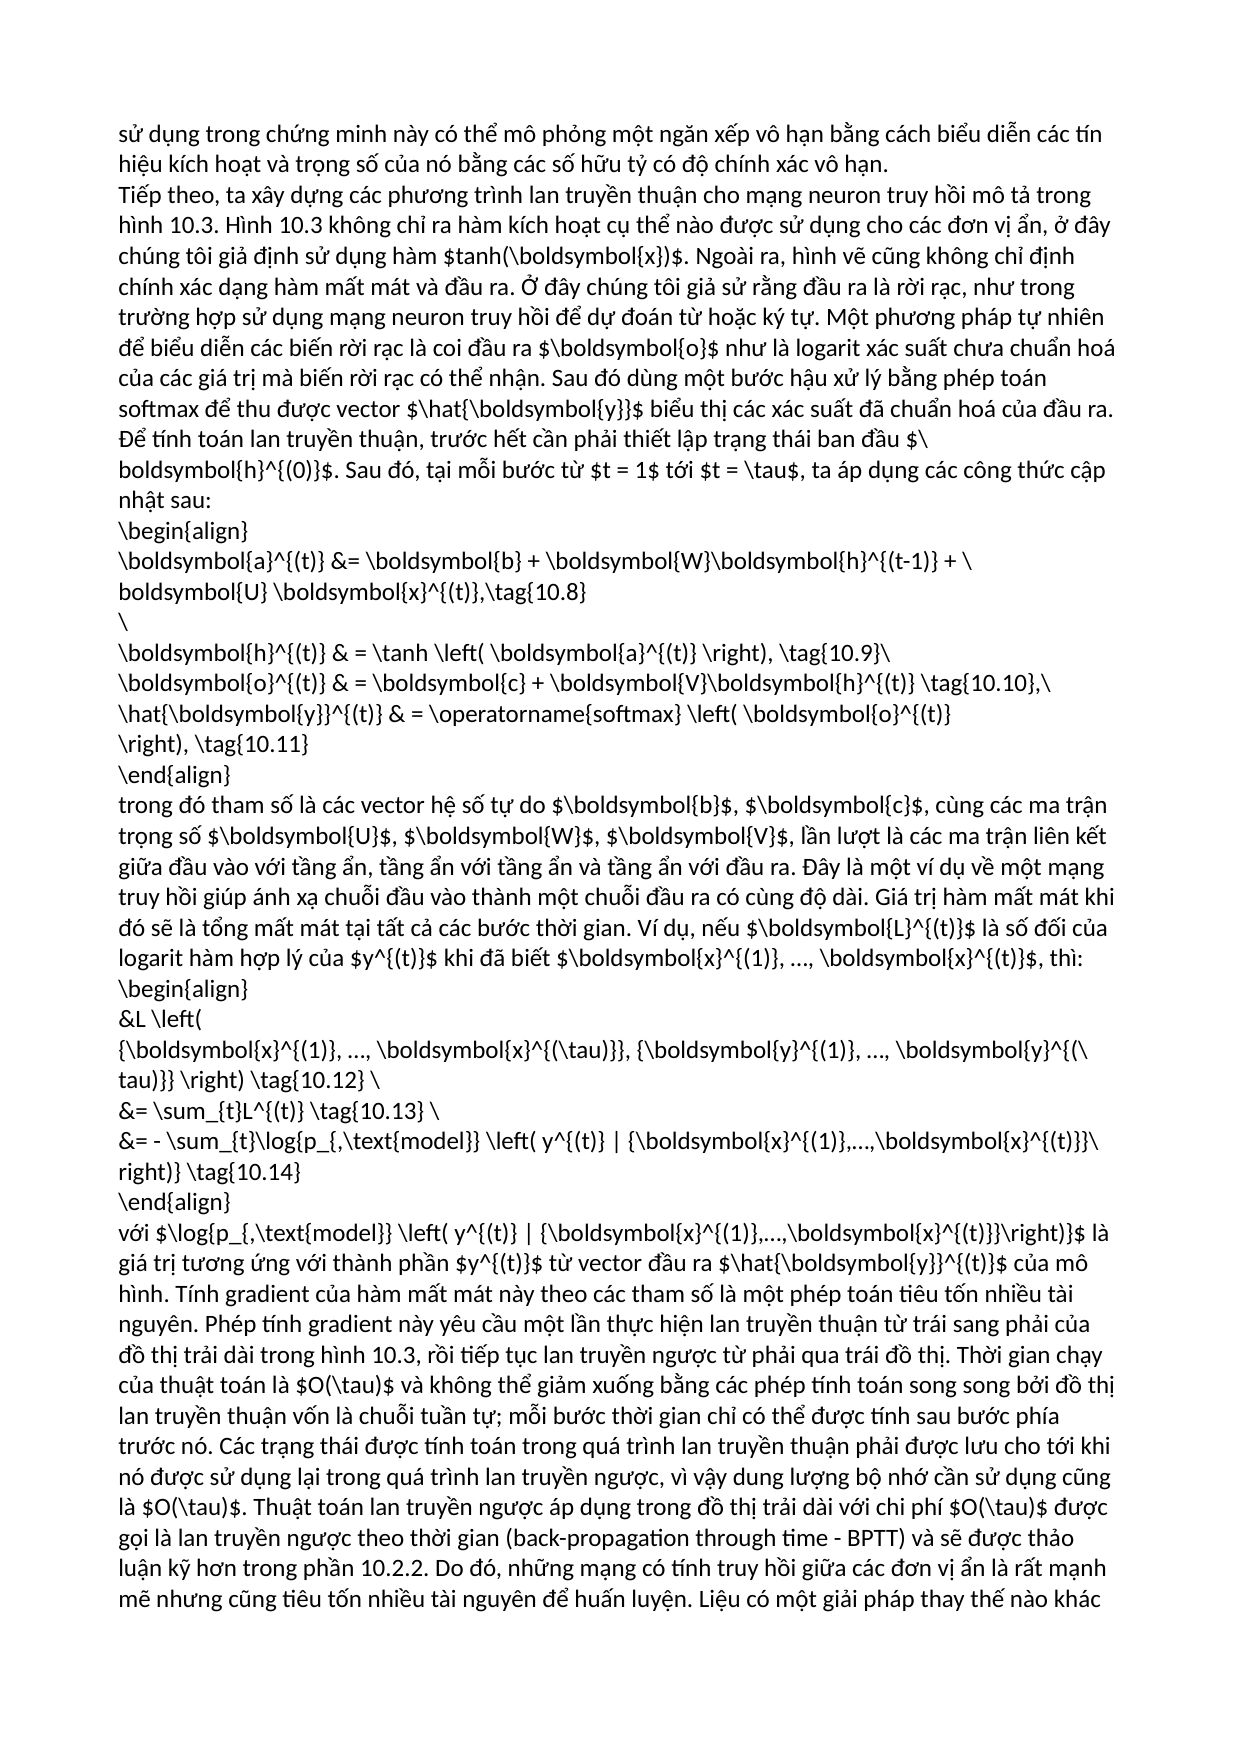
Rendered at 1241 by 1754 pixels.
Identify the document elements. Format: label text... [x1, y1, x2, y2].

text trong đó tham số là các vector hệ số tự do $\boldsymbol{b}$, $\boldsymbol{c}$, cùng các ma trận trọng số $\boldsymbol{U}$, $\boldsymbol{W}$, $\boldsymbol{V}$, lần lượt là các ma trận liên kết giữa đầu vào với tầng ẩn, tầng ẩn với tầng ẩn và tầng ẩn với đầu ra. Đây là một ví dụ về một mạng truy hồi giúp ánh xạ chuỗi đầu vào thành một chuỗi đầu ra có cùng độ dài. Giá trị hàm mất mát khi đó sẽ là tổng mất mát tại tất cả các bước thời gian. Ví dụ, nếu $\boldsymbol{L}^{(t)}$ là số đối của logarit hàm hợp lý của $y^{(t)}$ khi đã biết $\boldsymbol{x}^{(1)}, …, \boldsymbol{x}^{(t)}$, thì: [118, 789, 1122, 973]
text \end{align} [118, 759, 1122, 789]
text &L \left( [118, 1003, 1122, 1034]
text &= - \sum_{t}\log{p_{,\text{model}} \left( y^{(t)} | {\boldsymbol{x}^{(1)},…,\boldsymbol{x}^{(t)}}\right)} \tag{10.14} [118, 1125, 1122, 1186]
text với $\log{p_{,\text{model}} \left( y^{(t)} | {\boldsymbol{x}^{(1)},…,\boldsymbol{x}^{(t)}}\right)}$ là giá trị tương ứng với thành phần $y^{(t)}$ từ vector đầu ra $\hat{\boldsymbol{y}}^{(t)}$ của mô hình. Tính gradient của hàm mất mát này theo các tham số là một phép toán tiêu tốn nhiều tài nguyên. Phép tính gradient này yêu cầu một lần thực hiện lan truyền thuận từ trái sang phải của đồ thị trải dài trong hình 10.3, rồi tiếp tục lan truyền ngược từ phải qua trái đồ thị. Thời gian chạy của thuật toán là $O(\tau)$ và không thể giảm xuống bằng các phép tính toán song song bởi đồ thị lan truyền thuận vốn là chuỗi tuần tự; mỗi bước thời gian chỉ có thể được tính sau bước phía trước nó. Các trạng thái được tính toán trong quá trình lan truyền thuận phải được lưu cho tới khi nó được sử dụng lại trong quá trình lan truyền ngược, vì vậy dung lượng bộ nhớ cần sử dụng cũng là $O(\tau)$. Thuật toán lan truyền ngược áp dụng trong đồ thị trải dài với chi phí $O(\tau)$ được gọi là lan truyền ngược theo thời gian (back-propagation through time - BPTT) và sẽ được thảo luận kỹ hơn trong phần 10.2.2. Do đó, những mạng có tính truy hồi giữa các đơn vị ẩn là rất mạnh mẽ nhưng cũng tiêu tốn nhiều tài nguyên để huấn luyện. Liệu có một giải pháp thay thế nào khác [118, 1217, 1122, 1614]
text \begin{align} [118, 515, 1122, 545]
text \boldsymbol{o}^{(t)} & = \boldsymbol{c} + \boldsymbol{V}\boldsymbol{h}^{(t)} \tag{10.10},\ [118, 667, 1122, 698]
text \right), \tag{10.11} [118, 728, 1122, 759]
text sử dụng trong chứng minh này có thể mô phỏng một ngăn xếp vô hạn bằng cách biểu diễn các tín hiệu kích hoạt và trọng số của nó bằng các số hữu tỷ có độ chính xác vô hạn. [118, 118, 1122, 179]
text \hat{\boldsymbol{y}}^{(t)} & = \operatorname{softmax} \left( \boldsymbol{o}^{(t)} [118, 698, 1122, 728]
text \boldsymbol{h}^{(t)} & = \tanh \left( \boldsymbol{a}^{(t)} \right), \tag{10.9}\ [118, 637, 1122, 667]
text \end{align} [118, 1186, 1122, 1217]
text &= \sum_{t}L^{(t)} \tag{10.13} \ [118, 1095, 1122, 1125]
text \begin{align} [118, 973, 1122, 1003]
text \ [118, 606, 1122, 637]
text {\boldsymbol{x}^{(1)}, …, \boldsymbol{x}^{(\tau)}}, {\boldsymbol{y}^{(1)}, …, \boldsymbol{y}^{(\tau)}} \right) \tag{10.12} \ [118, 1034, 1122, 1095]
text Tiếp theo, ta xây dựng các phương trình lan truyền thuận cho mạng neuron truy hồi mô tả trong hình 10.3. Hình 10.3 không chỉ ra hàm kích hoạt cụ thể nào được sử dụng cho các đơn vị ẩn, ở đây chúng tôi giả định sử dụng hàm $tanh(\boldsymbol{x})$. Ngoài ra, hình vẽ cũng không chỉ định chính xác dạng hàm mất mát và đầu ra. Ở đây chúng tôi giả sử rằng đầu ra là rời rạc, như trong trường hợp sử dụng mạng neuron truy hồi để dự đoán từ hoặc ký tự. Một phương pháp tự nhiên để biểu diễn các biến rời rạc là coi đầu ra $\boldsymbol{o}$ như là logarit xác suất chưa chuẩn hoá của các giá trị mà biến rời rạc có thể nhận. Sau đó dùng một bước hậu xử lý bằng phép toán softmax để thu được vector $\hat{\boldsymbol{y}}$ biểu thị các xác suất đã chuẩn hoá của đầu ra. Để tính toán lan truyền thuận, trước hết cần phải thiết lập trạng thái ban đầu $\boldsymbol{h}^{(0)}$. Sau đó, tại mỗi bước từ $t = 1$ tới $t = \tau$, ta áp dụng các công thức cập nhật sau: [118, 179, 1122, 515]
text \boldsymbol{a}^{(t)} &= \boldsymbol{b} + \boldsymbol{W}\boldsymbol{h}^{(t-1)} + \boldsymbol{U} \boldsymbol{x}^{(t)},\tag{10.8} [118, 545, 1122, 606]
